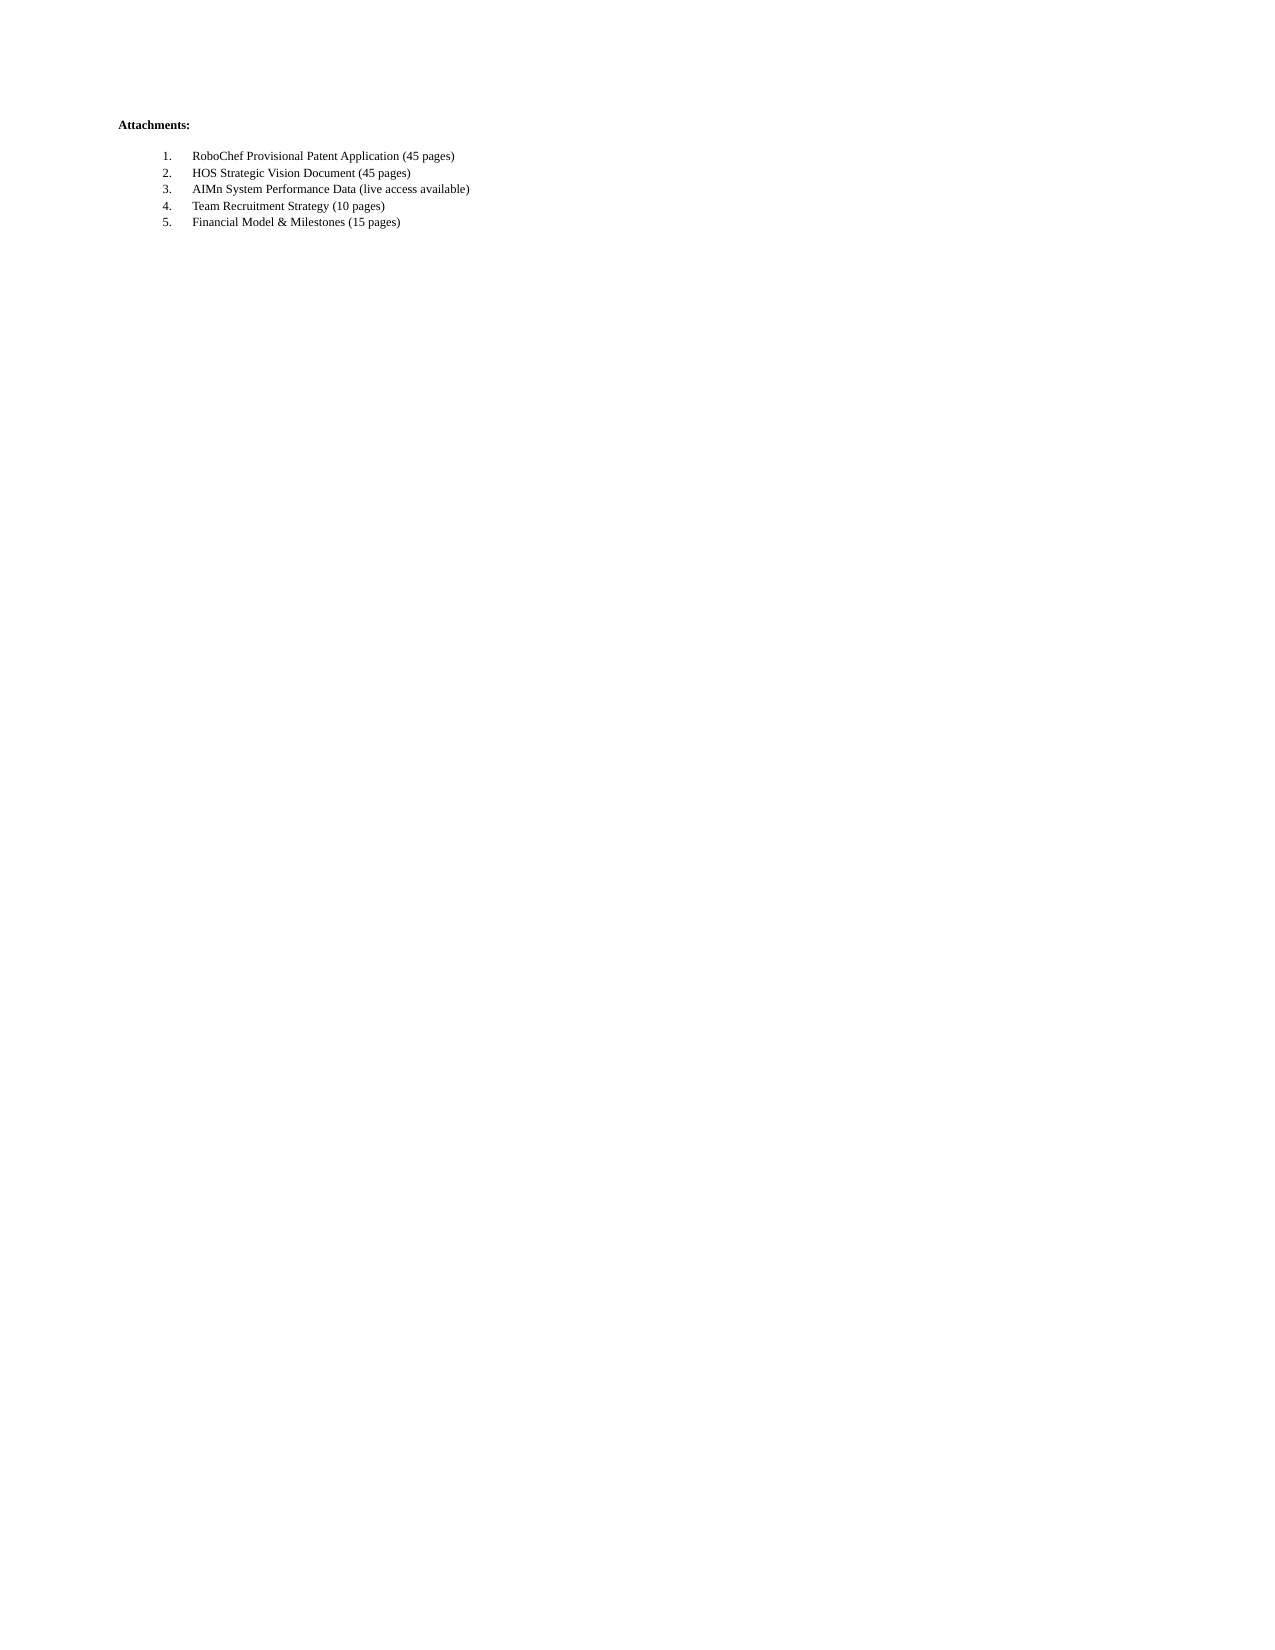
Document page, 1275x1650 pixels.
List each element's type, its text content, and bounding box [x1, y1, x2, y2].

list Team Recruitment Strategy (10 pages) [162, 198, 1157, 213]
text Attachments: [118, 118, 1157, 132]
list AIMn System Performance Data (live access available) [162, 182, 1157, 196]
list Financial Model & Milestones (15 pages) [162, 215, 1157, 229]
list RoboChef Provisional Patent Application (45 pages) [162, 149, 1157, 163]
list HOS Strategic Vision Document (45 pages) [162, 166, 1157, 180]
